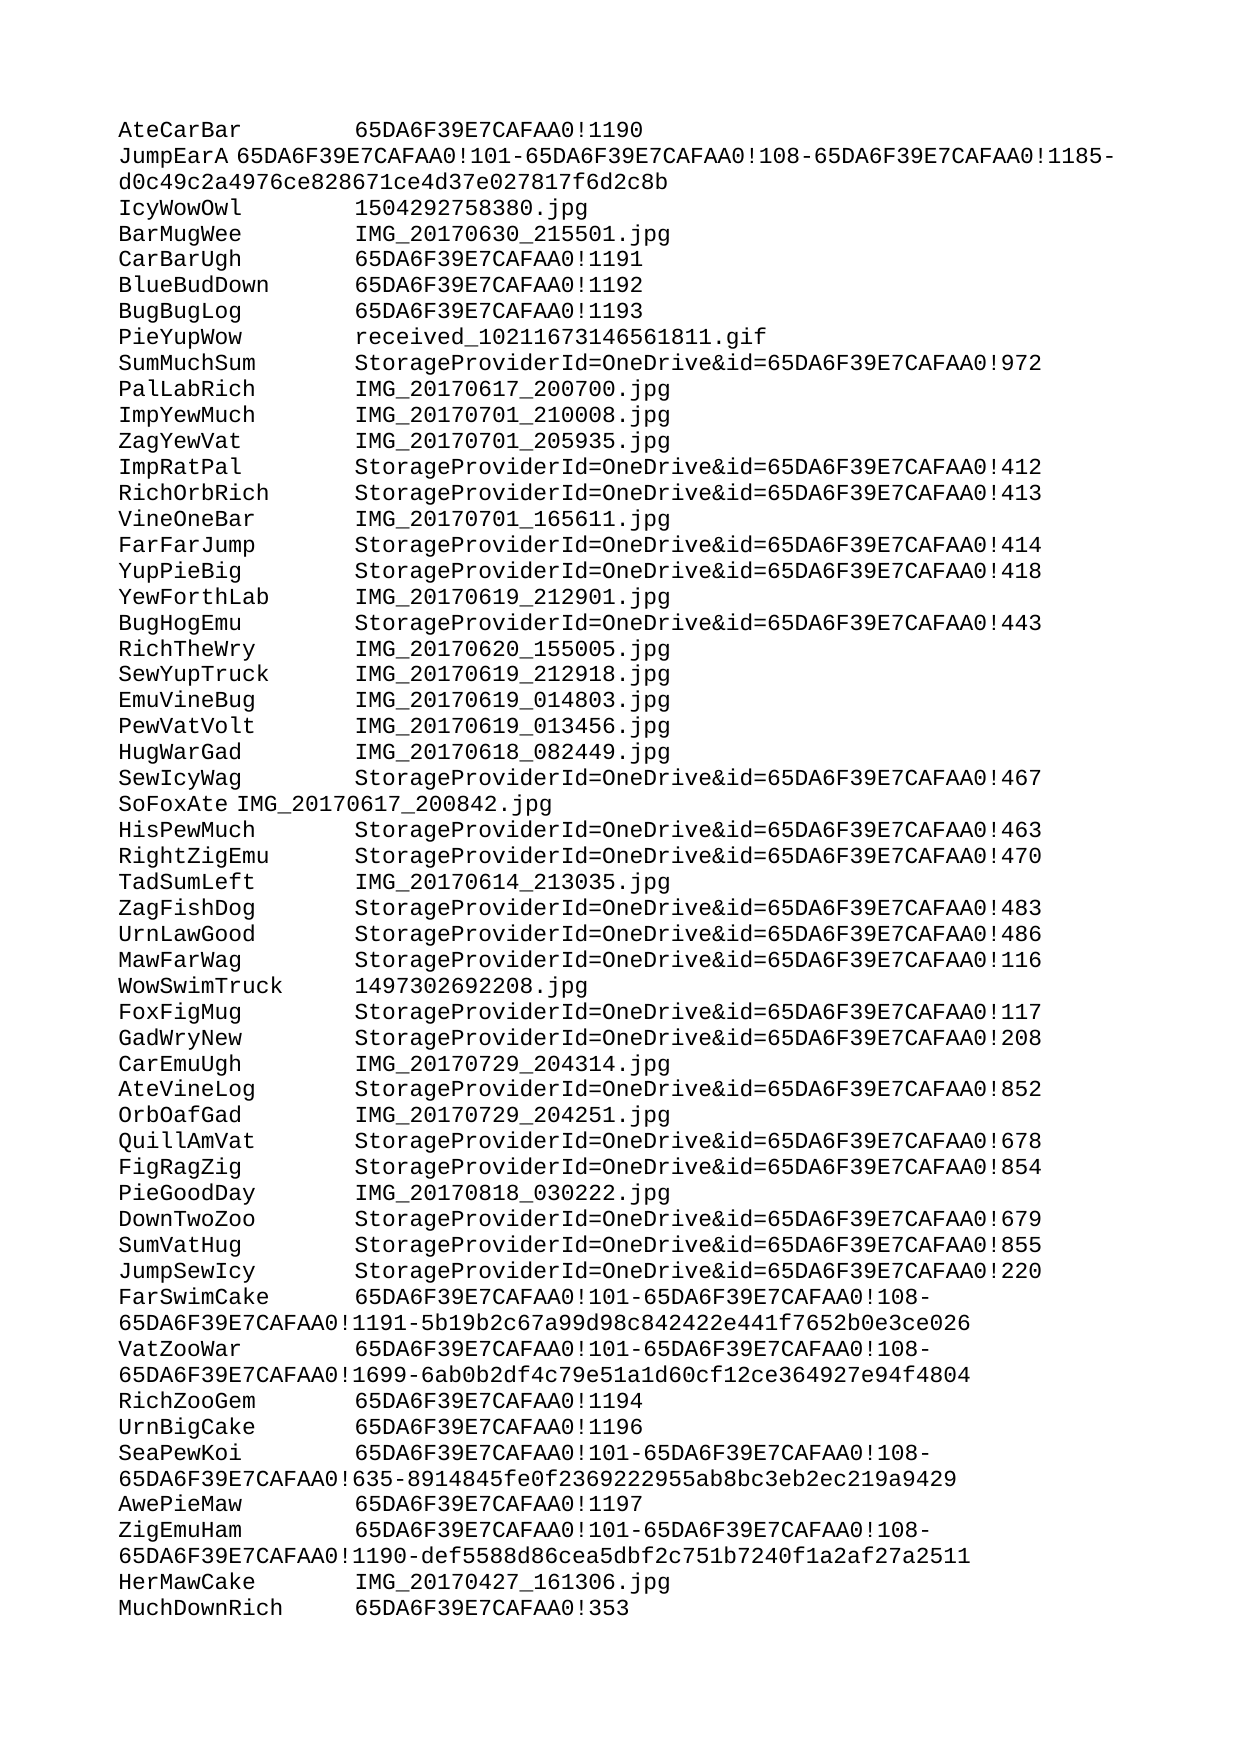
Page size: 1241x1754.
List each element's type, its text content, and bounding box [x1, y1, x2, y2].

text AwePieMaw 65DA6F39E7CAFAA0!1197 [118, 1493, 1122, 1519]
text ZigEmuHam 65DA6F39E7CAFAA0!101-65DA6F39E7CAFAA0!108-65DA6F39E7CAFAA0!1190-def5588d86cea5dbf2c751b7240f1a2af27a2511 [118, 1519, 1122, 1571]
text YewForthLab IMG_20170619_212901.jpg [118, 585, 1122, 611]
text OrbOafGad IMG_20170729_204251.jpg [118, 1104, 1122, 1130]
text SewYupTruck IMG_20170619_212918.jpg [118, 663, 1122, 689]
text SoFoxAte IMG_20170617_200842.jpg [118, 792, 1122, 818]
text HisPewMuch StorageProviderId=OneDrive&id=65DA6F39E7CAFAA0!463 [118, 818, 1122, 844]
text RichOrbRich StorageProviderId=OneDrive&id=65DA6F39E7CAFAA0!413 [118, 481, 1122, 507]
text TadSumLeft IMG_20170614_213035.jpg [118, 870, 1122, 896]
text QuillAmVat StorageProviderId=OneDrive&id=65DA6F39E7CAFAA0!678 [118, 1130, 1122, 1156]
text HugWarGad IMG_20170618_082449.jpg [118, 741, 1122, 767]
text RichTheWry IMG_20170620_155005.jpg [118, 637, 1122, 663]
text EmuVineBug IMG_20170619_014803.jpg [118, 689, 1122, 715]
text FigRagZig StorageProviderId=OneDrive&id=65DA6F39E7CAFAA0!854 [118, 1156, 1122, 1182]
text VineOneBar IMG_20170701_165611.jpg [118, 507, 1122, 533]
text FoxFigMug StorageProviderId=OneDrive&id=65DA6F39E7CAFAA0!117 [118, 1000, 1122, 1026]
text CarBarUgh 65DA6F39E7CAFAA0!1191 [118, 248, 1122, 274]
text CarEmuUgh IMG_20170729_204314.jpg [118, 1052, 1122, 1078]
text MuchDownRich 65DA6F39E7CAFAA0!353 [118, 1597, 1122, 1622]
text SumMuchSum StorageProviderId=OneDrive&id=65DA6F39E7CAFAA0!972 [118, 352, 1122, 377]
text RightZigEmu StorageProviderId=OneDrive&id=65DA6F39E7CAFAA0!470 [118, 844, 1122, 870]
text JumpEarA 65DA6F39E7CAFAA0!101-65DA6F39E7CAFAA0!108-65DA6F39E7CAFAA0!1185-d0c49c2a4976ce828671ce4d37e027817f6d2c8b [118, 144, 1122, 196]
text AteVineLog StorageProviderId=OneDrive&id=65DA6F39E7CAFAA0!852 [118, 1078, 1122, 1104]
text BugBugLog 65DA6F39E7CAFAA0!1193 [118, 300, 1122, 326]
text SewIcyWag StorageProviderId=OneDrive&id=65DA6F39E7CAFAA0!467 [118, 767, 1122, 792]
text SumVatHug StorageProviderId=OneDrive&id=65DA6F39E7CAFAA0!855 [118, 1233, 1122, 1259]
text PalLabRich IMG_20170617_200700.jpg [118, 377, 1122, 403]
text ZagYewVat IMG_20170701_205935.jpg [118, 429, 1122, 455]
text SeaPewKoi 65DA6F39E7CAFAA0!101-65DA6F39E7CAFAA0!108-65DA6F39E7CAFAA0!635-8914845fe0f2369222955ab8bc3eb2ec219a9429 [118, 1441, 1122, 1493]
text HerMawCake IMG_20170427_161306.jpg [118, 1571, 1122, 1597]
text BugHogEmu StorageProviderId=OneDrive&id=65DA6F39E7CAFAA0!443 [118, 611, 1122, 637]
text UrnBigCake 65DA6F39E7CAFAA0!1196 [118, 1415, 1122, 1441]
text FarFarJump StorageProviderId=OneDrive&id=65DA6F39E7CAFAA0!414 [118, 533, 1122, 559]
text BlueBudDown 65DA6F39E7CAFAA0!1192 [118, 274, 1122, 300]
text MawFarWag StorageProviderId=OneDrive&id=65DA6F39E7CAFAA0!116 [118, 948, 1122, 974]
text BarMugWee IMG_20170630_215501.jpg [118, 222, 1122, 248]
text PieYupWow received_10211673146561811.gif [118, 326, 1122, 352]
text UrnLawGood StorageProviderId=OneDrive&id=65DA6F39E7CAFAA0!486 [118, 922, 1122, 948]
text FarSwimCake 65DA6F39E7CAFAA0!101-65DA6F39E7CAFAA0!108-65DA6F39E7CAFAA0!1191-5b19b2c67a99d98c842422e441f7652b0e3ce026 [118, 1285, 1122, 1337]
text GadWryNew StorageProviderId=OneDrive&id=65DA6F39E7CAFAA0!208 [118, 1026, 1122, 1052]
text PieGoodDay IMG_20170818_030222.jpg [118, 1182, 1122, 1207]
text ImpRatPal StorageProviderId=OneDrive&id=65DA6F39E7CAFAA0!412 [118, 455, 1122, 481]
text VatZooWar 65DA6F39E7CAFAA0!101-65DA6F39E7CAFAA0!108-65DA6F39E7CAFAA0!1699-6ab0b2df4c79e51a1d60cf12ce364927e94f4804 [118, 1337, 1122, 1389]
text DownTwoZoo StorageProviderId=OneDrive&id=65DA6F39E7CAFAA0!679 [118, 1207, 1122, 1233]
text ZagFishDog StorageProviderId=OneDrive&id=65DA6F39E7CAFAA0!483 [118, 896, 1122, 922]
text JumpSewIcy StorageProviderId=OneDrive&id=65DA6F39E7CAFAA0!220 [118, 1259, 1122, 1285]
text IcyWowOwl 1504292758380.jpg [118, 196, 1122, 222]
text WowSwimTruck 1497302692208.jpg [118, 974, 1122, 1000]
text PewVatVolt IMG_20170619_013456.jpg [118, 715, 1122, 741]
text RichZooGem 65DA6F39E7CAFAA0!1194 [118, 1389, 1122, 1415]
text ImpYewMuch IMG_20170701_210008.jpg [118, 403, 1122, 429]
text AteCarBar 65DA6F39E7CAFAA0!1190 [118, 118, 1122, 144]
text YupPieBig StorageProviderId=OneDrive&id=65DA6F39E7CAFAA0!418 [118, 559, 1122, 585]
